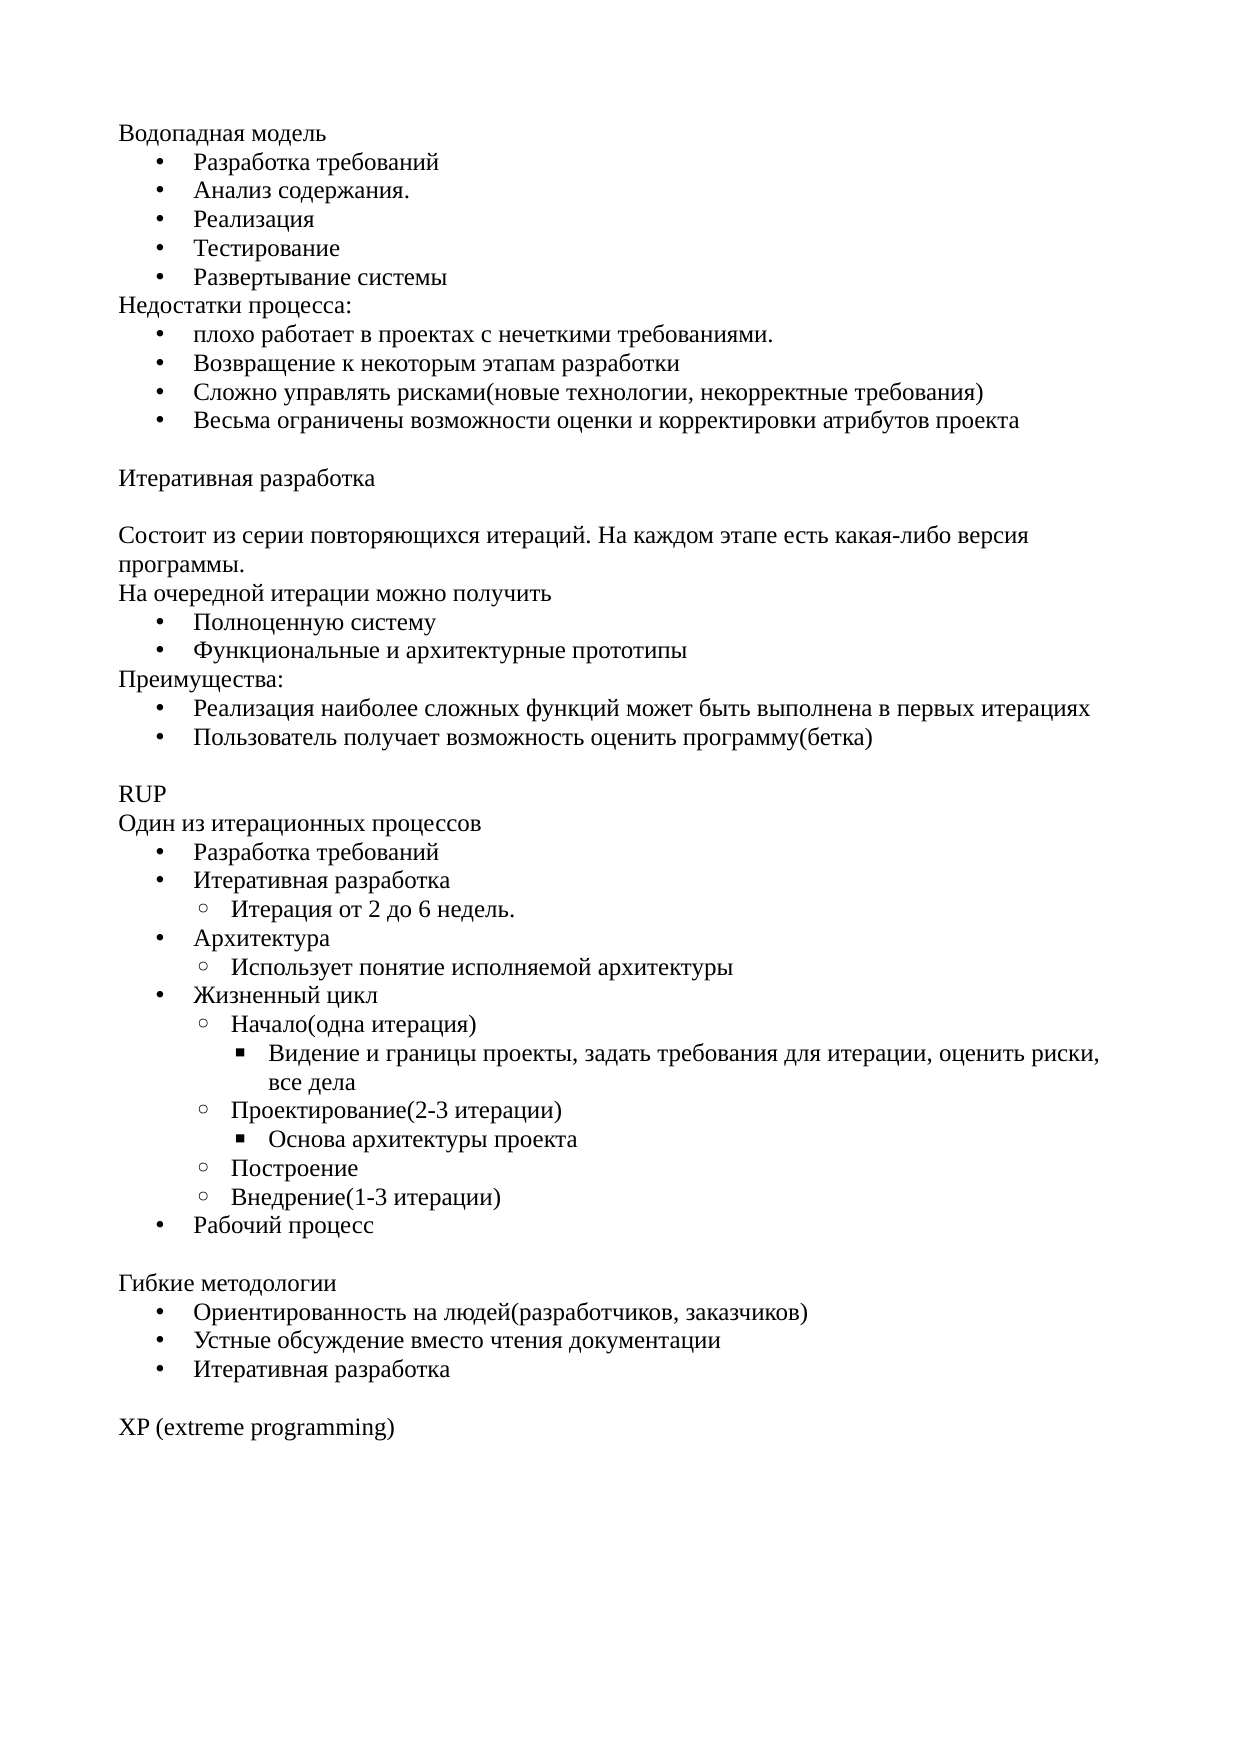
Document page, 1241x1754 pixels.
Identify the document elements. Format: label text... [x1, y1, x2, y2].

list Разработка требований [156, 147, 1122, 176]
text Водопадная модель [118, 118, 1122, 147]
list Жизненный цикл [156, 981, 1122, 1009]
list Рабочий процесс [156, 1211, 1122, 1239]
list Анализ содержания. [156, 176, 1122, 204]
list Итерация от 2 до 6 недель. [193, 894, 1122, 923]
list Реализация [156, 204, 1122, 233]
text Один из итерационных процессов [118, 808, 1122, 837]
list Начало(одна итерация) [193, 1009, 1122, 1038]
list Тестирование [156, 233, 1122, 262]
list Реализация наиболее сложных функций может быть выполнена в первых итерациях [156, 693, 1122, 722]
list Внедрение(1-3 итерации) [193, 1182, 1122, 1211]
list Функциональные и архитектурные прототипы [156, 636, 1122, 664]
list Ориентированность на людей(разработчиков, заказчиков) [156, 1297, 1122, 1326]
list Архитектура [156, 923, 1122, 952]
list Устные обсуждение вместо чтения документации [156, 1326, 1122, 1354]
text XP (extreme programming) [118, 1412, 1122, 1441]
list Построение [193, 1153, 1122, 1182]
list Итеративная разработка [156, 1354, 1122, 1383]
text Состоит из серии повторяющихся итераций. На каждом этапе есть какая-либо версия программы. [118, 521, 1122, 578]
text Недостатки процесса: [118, 291, 1122, 319]
text Гибкие методологии [118, 1268, 1122, 1297]
list Видение и границы проекты, задать требования для итерации, оценить риски, все дела [231, 1038, 1122, 1096]
list Сложно управлять рисками(новые технологии, некорректные требования) [156, 377, 1122, 406]
list Основа архитектуры проекта [231, 1124, 1122, 1153]
list плохо работает в проектах с нечеткими требованиями. [156, 319, 1122, 348]
list Проектирование(2-3 итерации) [193, 1096, 1122, 1124]
list Возвращение к некоторым этапам разработки [156, 348, 1122, 377]
list Пользователь получает возможность оценить программу(бетка) [156, 722, 1122, 751]
list Итеративная разработка [156, 866, 1122, 894]
text Итеративная разработка [118, 463, 1122, 492]
text Преимущества: [118, 664, 1122, 693]
list Весьма ограничены возможности оценки и корректировки атрибутов проекта [156, 406, 1122, 434]
list Разработка требований [156, 837, 1122, 866]
text На очередной итерации можно получить [118, 578, 1122, 607]
list Использует понятие исполняемой архитектуры [193, 952, 1122, 981]
text RUP [118, 779, 1122, 808]
list Развертывание системы [156, 262, 1122, 291]
list Полноценную систему [156, 607, 1122, 636]
